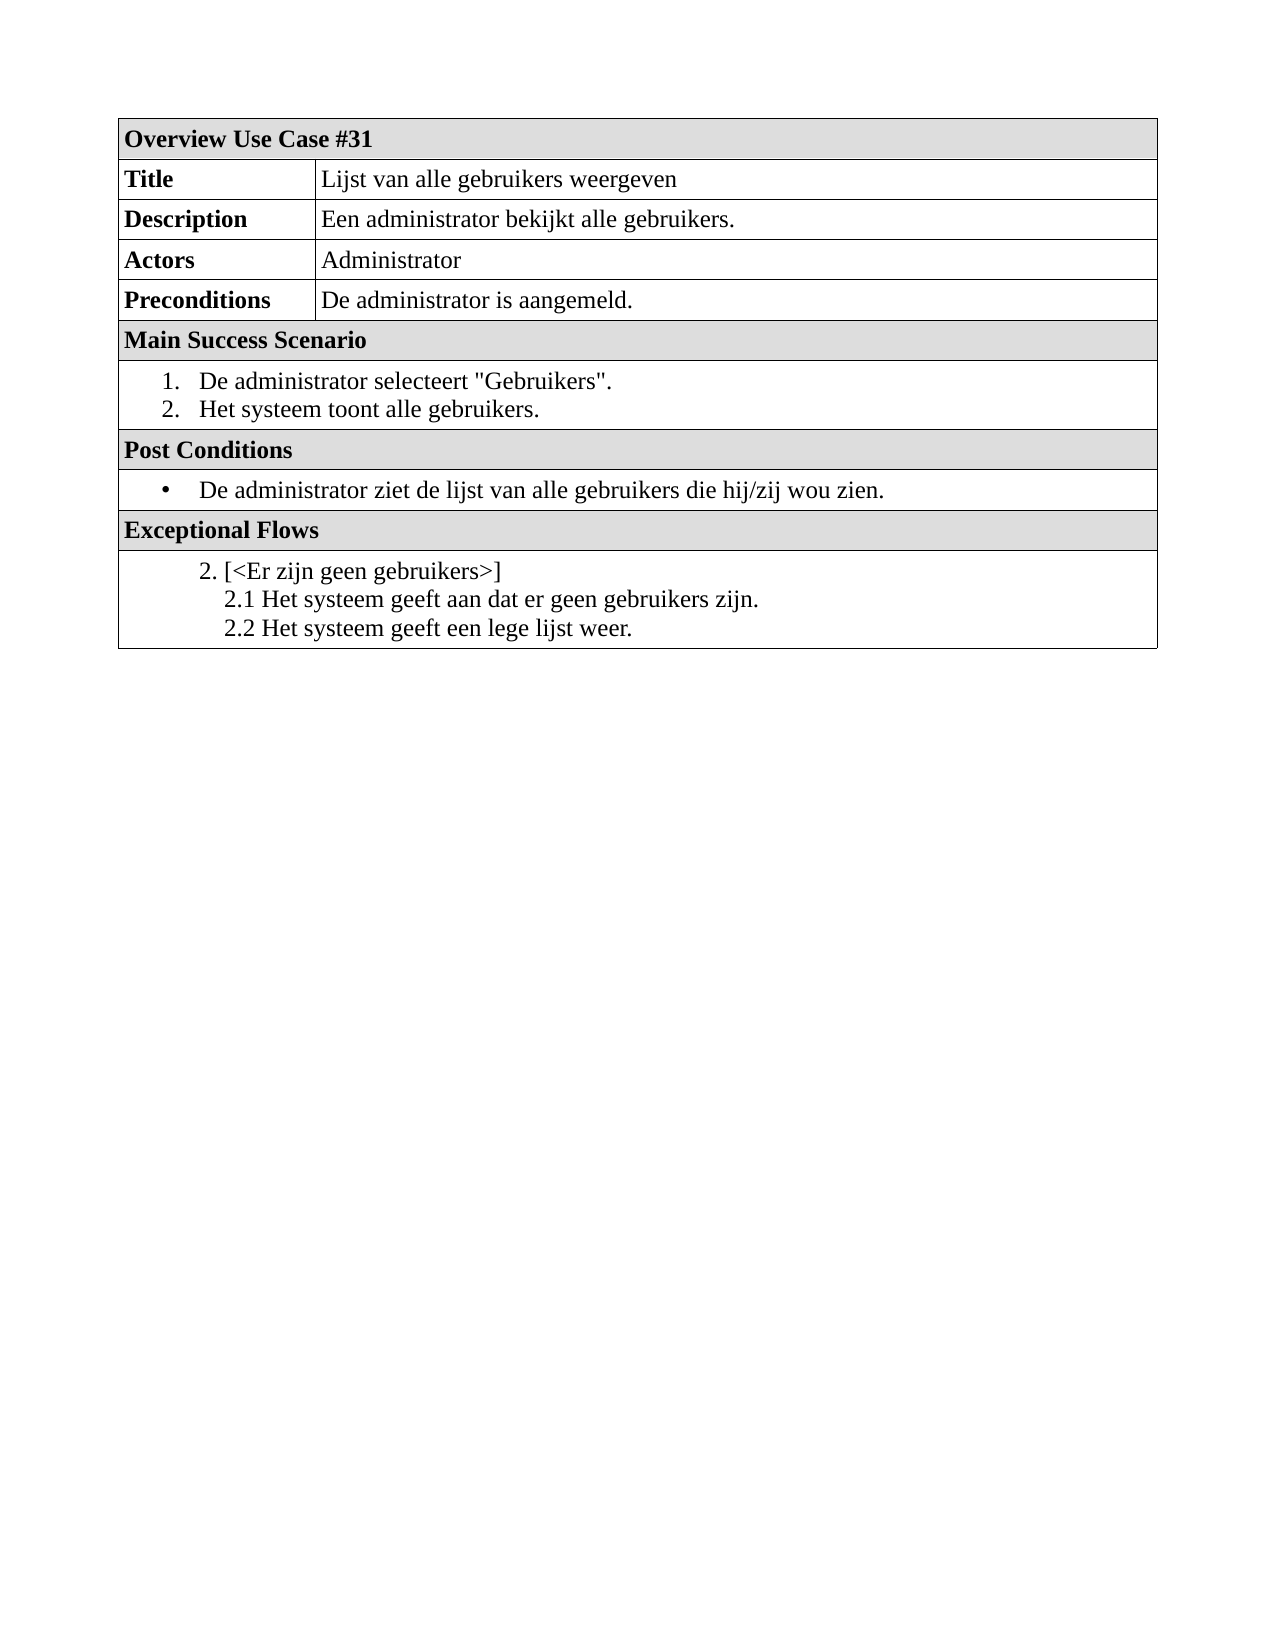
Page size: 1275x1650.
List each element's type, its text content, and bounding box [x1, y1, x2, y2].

table_cell Preconditions [119, 280, 315, 320]
table_cell 2. [<Er zijn geen gebruikers>] 2.1 Het systeem geeft aan dat er geen gebruikers zijn. 2.2 Het systeem geeft een lege lijst weer. [119, 551, 1157, 648]
table_cell Title [119, 160, 315, 199]
table_cell Administrator [316, 240, 1157, 279]
table_cell Main Success Scenario [119, 321, 1157, 360]
table_cell Actors [119, 240, 315, 279]
table_cell De administrator is aangemeld. [316, 280, 1157, 320]
table_cell Exceptional Flows [119, 511, 1157, 550]
table_header Overview Use Case #31 [119, 119, 1157, 158]
table_cell Post Conditions [119, 430, 1157, 469]
table_cell De administrator selecteert "Gebruikers". Het systeem toont alle gebruikers. [119, 361, 1157, 429]
table_cell Lijst van alle gebruikers weergeven [316, 160, 1157, 199]
table_cell Description [119, 200, 315, 239]
table_cell De administrator ziet de lijst van alle gebruikers die hij/zij wou zien. [119, 470, 1157, 510]
table_cell Een administrator bekijkt alle gebruikers. [316, 200, 1157, 239]
